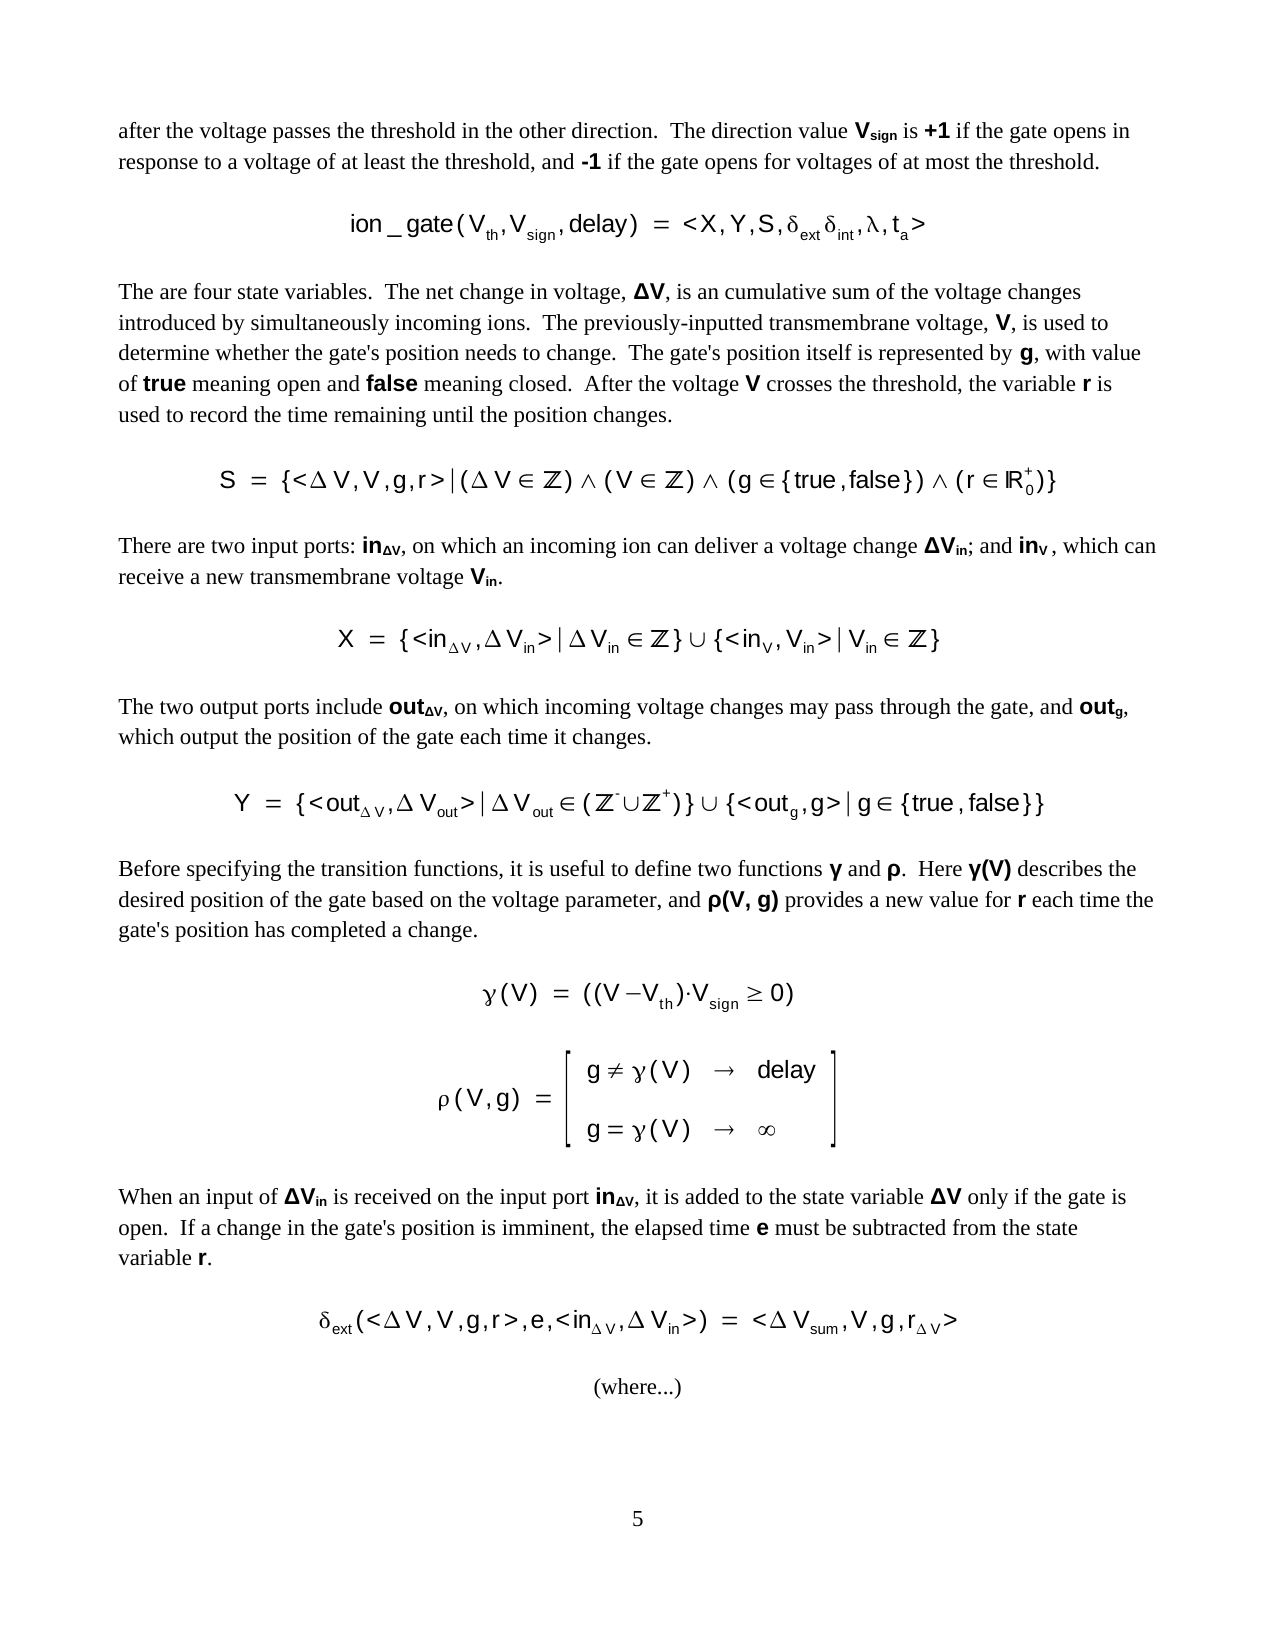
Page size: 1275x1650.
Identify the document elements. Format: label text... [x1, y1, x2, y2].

text Before specifying the transition functions, it is useful to define two functions γ and ρ. Here γ(V) describes the desired position of the gate based on the voltage parameter, and ρ(V, g) provides a new value for r each time the gate's position has completed a change. [118, 856, 1157, 943]
text after the voltage passes the threshold in the other direction. The direction value Vsign is +1 if the gate opens in response to a voltage of at least the threshold, and -1 if the gate opens for voltages of at most the threshold. [118, 118, 1157, 175]
text The two output ports include outΔV, on which incoming voltage changes may pass through the gate, and outg, which output the position of the gate each time it changes. [118, 693, 1157, 749]
text When an input of ΔVin is received on the input port inΔV, it is added to the state variable ΔV only if the gate is open. If a change in the gate's position is imminent, the elapsed time e must be subtracted from the state variable r. [118, 1183, 1157, 1271]
text There are two input ports: inΔV, on which an incoming ion can deliver a voltage change ΔVin; and inV , which can receive a new transmembrane voltage Vin. [118, 533, 1157, 590]
text (where...) [118, 1374, 1157, 1400]
text The are four state variables. The net change in voltage, ΔV, is an cumulative sum of the voltage changes introduced by simultaneously incoming ions. The previously-inputted transmembrane voltage, V, is used to determine whether the gate's position needs to change. The gate's position itself is represented by g, with value of true meaning open and false meaning closed. After the voltage V crosses the threshold, the variable r is used to record the time remaining until the position changes. [118, 278, 1157, 427]
